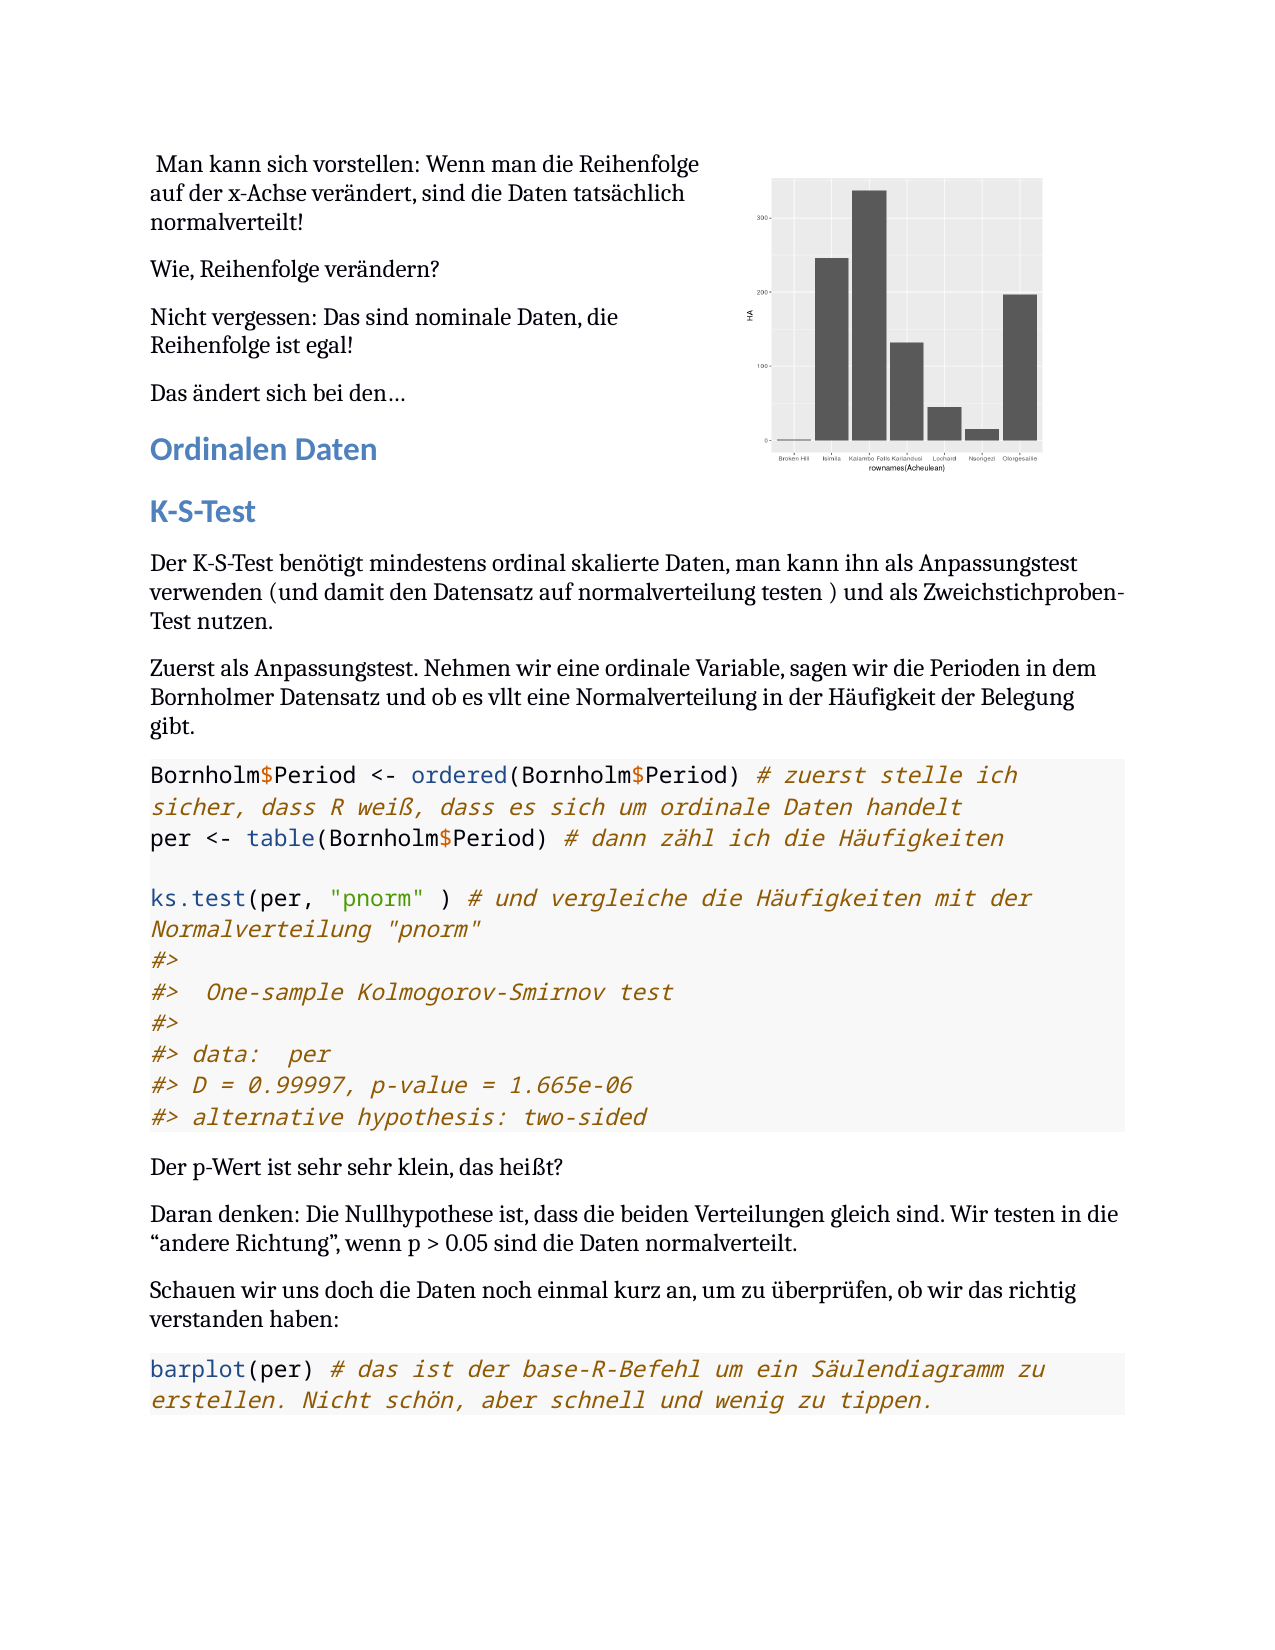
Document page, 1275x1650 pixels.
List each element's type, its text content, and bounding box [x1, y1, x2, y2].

text Bornholm$Period <- ordered(Bornholm$Period) # zuerst stelle ich sicher, dass R weiß, dass es sich um ordinale Daten handelt per <- table(Bornholm$Period) # dann zähl ich die Häufigkeiten ks.test(per, "pnorm" ) # und vergleiche die Häufigkeiten mit der Normalverteilung "pnorm" #> #> One-sample Kolmogorov-Smirnov test #> #> data: per #> D = 0.99997, p-value = 1.665e-06 #> alternative hypothesis: two-sided [150, 759, 1125, 1132]
picture [743, 174, 1046, 476]
subtitle Ordinalen Daten [150, 428, 743, 469]
text [1046, 255, 1125, 284]
text Der K-S-Test benötigt mindestens ordinal skalierte Daten, man kann ihn als Anpassungstest verwenden (und damit den Datensatz auf normalverteilung testen ) und als Zweichstichproben-Test nutzen. [150, 549, 1125, 636]
text Schauen wir uns doch die Daten noch einmal kurz an, um zu überprüfen, ob wir das richtig verstanden haben: [150, 1276, 1125, 1334]
text Der p-Wert ist sehr sehr klein, das heißt? [150, 1153, 1125, 1181]
text [1046, 379, 1125, 407]
text Das ändert sich bei den… [150, 379, 743, 407]
subtitle [1046, 428, 1125, 469]
text Daran denken: Die Nullhypothese ist, dass die beiden Verteilungen gleich sind. Wir testen in die “andere Richtung”, wenn p > 0.05 sind die Daten normalverteilt. [150, 1200, 1125, 1258]
text barplot(per) # das ist der base-R-Befehl um ein Säulendiagramm zu erstellen. Nicht schön, aber schnell und wenig zu tippen. [947, 1353, 1125, 1415]
text Man kann sich vorstellen: Wenn man die Reihenfolge auf der x-Achse verändert, sind die Daten tatsächlich normalverteilt! [150, 150, 1125, 236]
text [1046, 302, 1125, 360]
text Zuerst als Anpassungstest. Nehmen wir eine ordinale Variable, sagen wir die Perioden in dem Bornholmer Datensatz und ob es vllt eine Normalverteilung in der Häufigkeit der Belegung gibt. [150, 654, 1125, 741]
text Nicht vergessen: Das sind nominale Daten, die Reihenfolge ist egal! [150, 302, 743, 360]
text Wie, Reihenfolge verändern? [150, 255, 743, 284]
subtitle K-S-Test [150, 490, 1125, 531]
